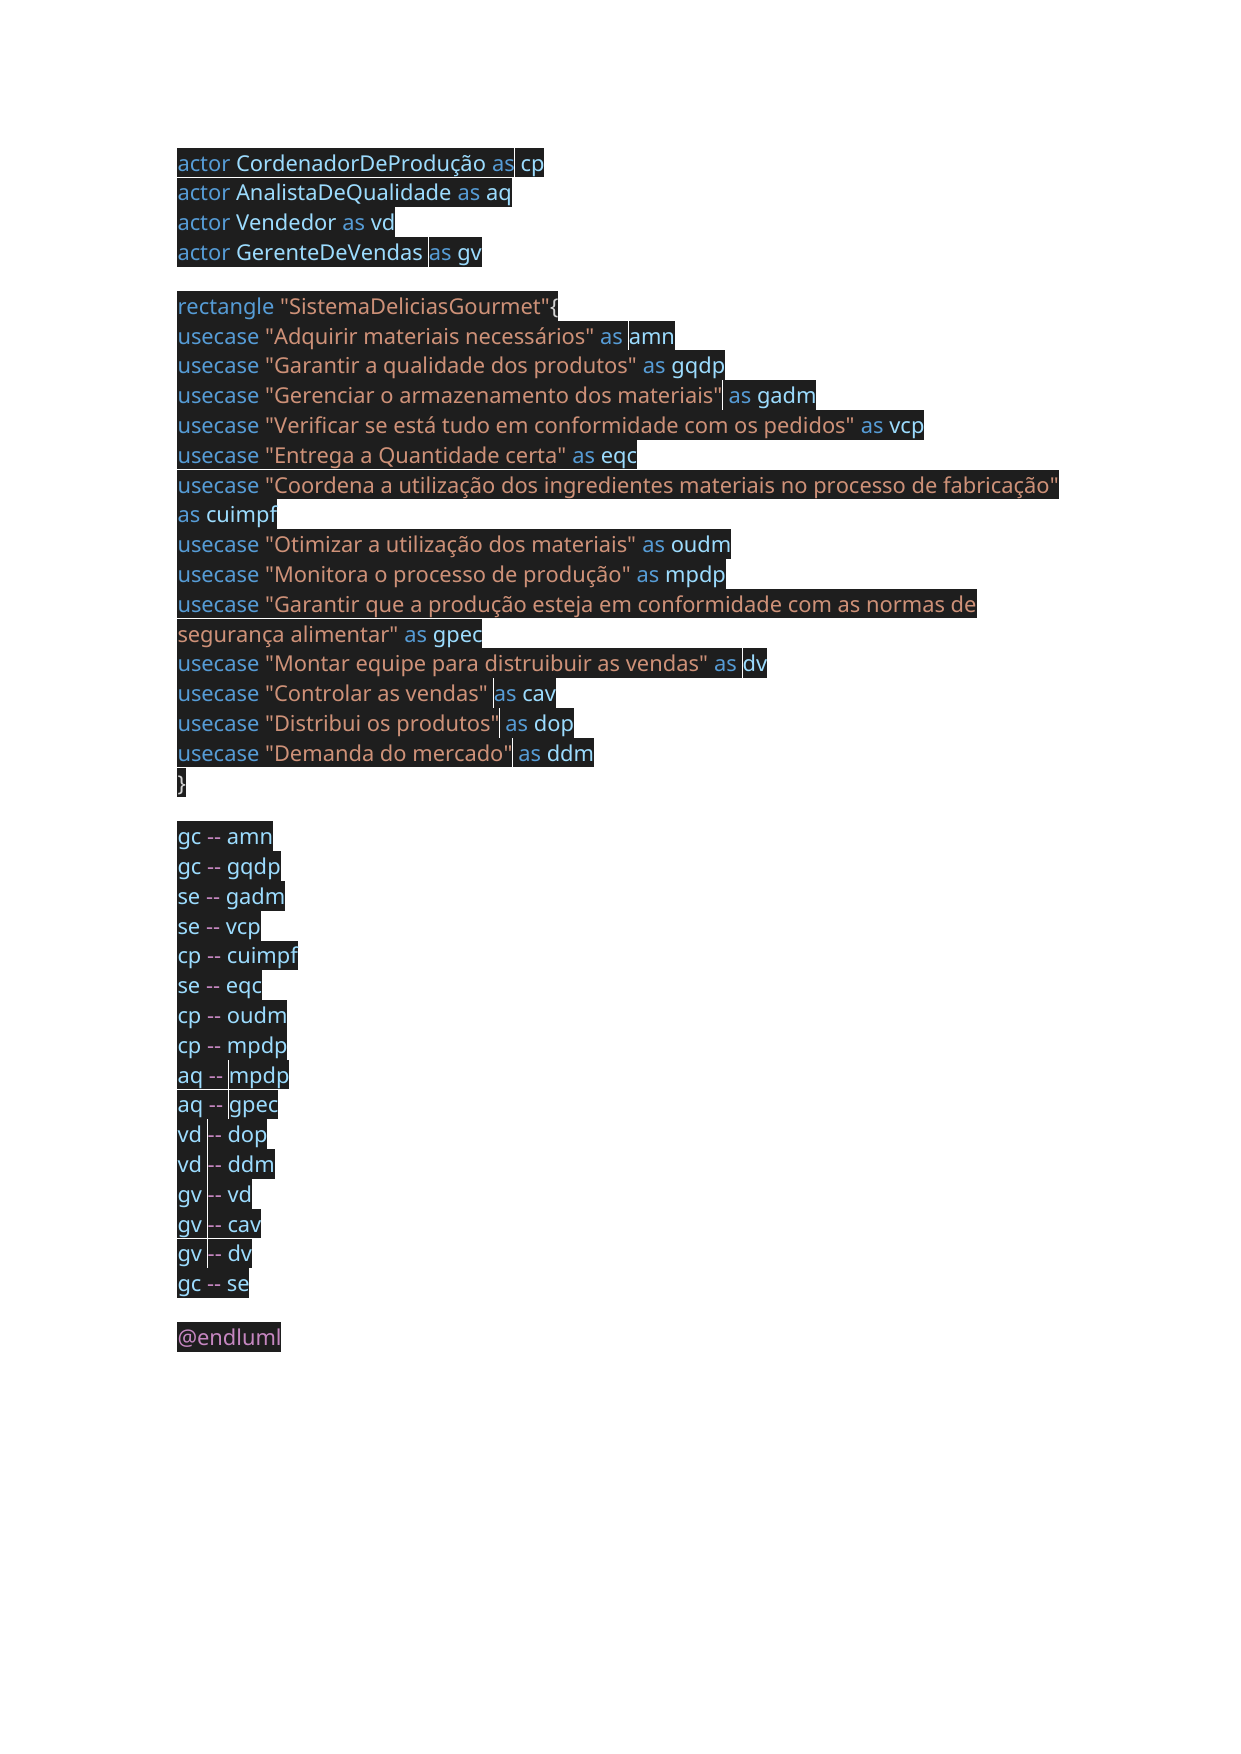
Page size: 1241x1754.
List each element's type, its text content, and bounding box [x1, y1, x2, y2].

text gv -- cav [177, 1209, 1063, 1238]
text usecase "Garantir a qualidade dos produtos" as gqdp [177, 350, 1063, 380]
text usecase "Monitora o processo de produção" as mpdp [177, 559, 1063, 589]
text cp -- mpdp [177, 1030, 1063, 1060]
text usecase "Demanda do mercado" as ddm [177, 738, 1063, 767]
text usecase "Controlar as vendas" as cav [177, 678, 1063, 708]
text gv -- vd [177, 1179, 1063, 1209]
text usecase "Distribui os produtos" as dop [177, 708, 1063, 738]
text } [177, 767, 1063, 797]
text actor AnalistaDeQualidade as aq [177, 177, 1063, 207]
text vd -- dop [177, 1119, 1063, 1149]
text actor GerenteDeVendas as gv [177, 237, 1063, 267]
text actor Vendedor as vd [177, 207, 1063, 237]
text @endluml [177, 1322, 1063, 1352]
text usecase "Montar equipe para distruibuir as vendas" as dv [177, 648, 1063, 678]
text usecase "Garantir que a produção esteja em conformidade com as normas de segurança alimentar" as gpec [177, 589, 1063, 648]
text gv -- dv [177, 1238, 1063, 1268]
text se -- eqc [177, 970, 1063, 1000]
text se -- vcp [177, 911, 1063, 941]
text usecase "Coordena a utilização dos ingredientes materiais no processo de fabricação" as cuimpf [177, 469, 1063, 529]
text vd -- ddm [177, 1149, 1063, 1179]
text gc -- se [177, 1268, 1063, 1298]
text gc -- amn [177, 821, 1063, 851]
text aq -- gpec [177, 1089, 1063, 1119]
text aq -- mpdp [177, 1060, 1063, 1089]
text cp -- cuimpf [177, 941, 1063, 970]
text gc -- gqdp [177, 851, 1063, 881]
text rectangle "SistemaDeliciasGourmet"{ [177, 291, 1063, 321]
text se -- gadm [177, 881, 1063, 911]
text actor CordenadorDeProdução as cp [177, 148, 1063, 177]
text usecase "Entrega a Quantidade certa" as eqc [177, 440, 1063, 469]
text cp -- oudm [177, 1000, 1063, 1030]
text usecase "Adquirir materiais necessários" as amn [177, 321, 1063, 350]
text usecase "Verificar se está tudo em conformidade com os pedidos" as vcp [177, 410, 1063, 440]
text usecase "Gerenciar o armazenamento dos materiais" as gadm [177, 380, 1063, 410]
text usecase "Otimizar a utilização dos materiais" as oudm [177, 529, 1063, 559]
